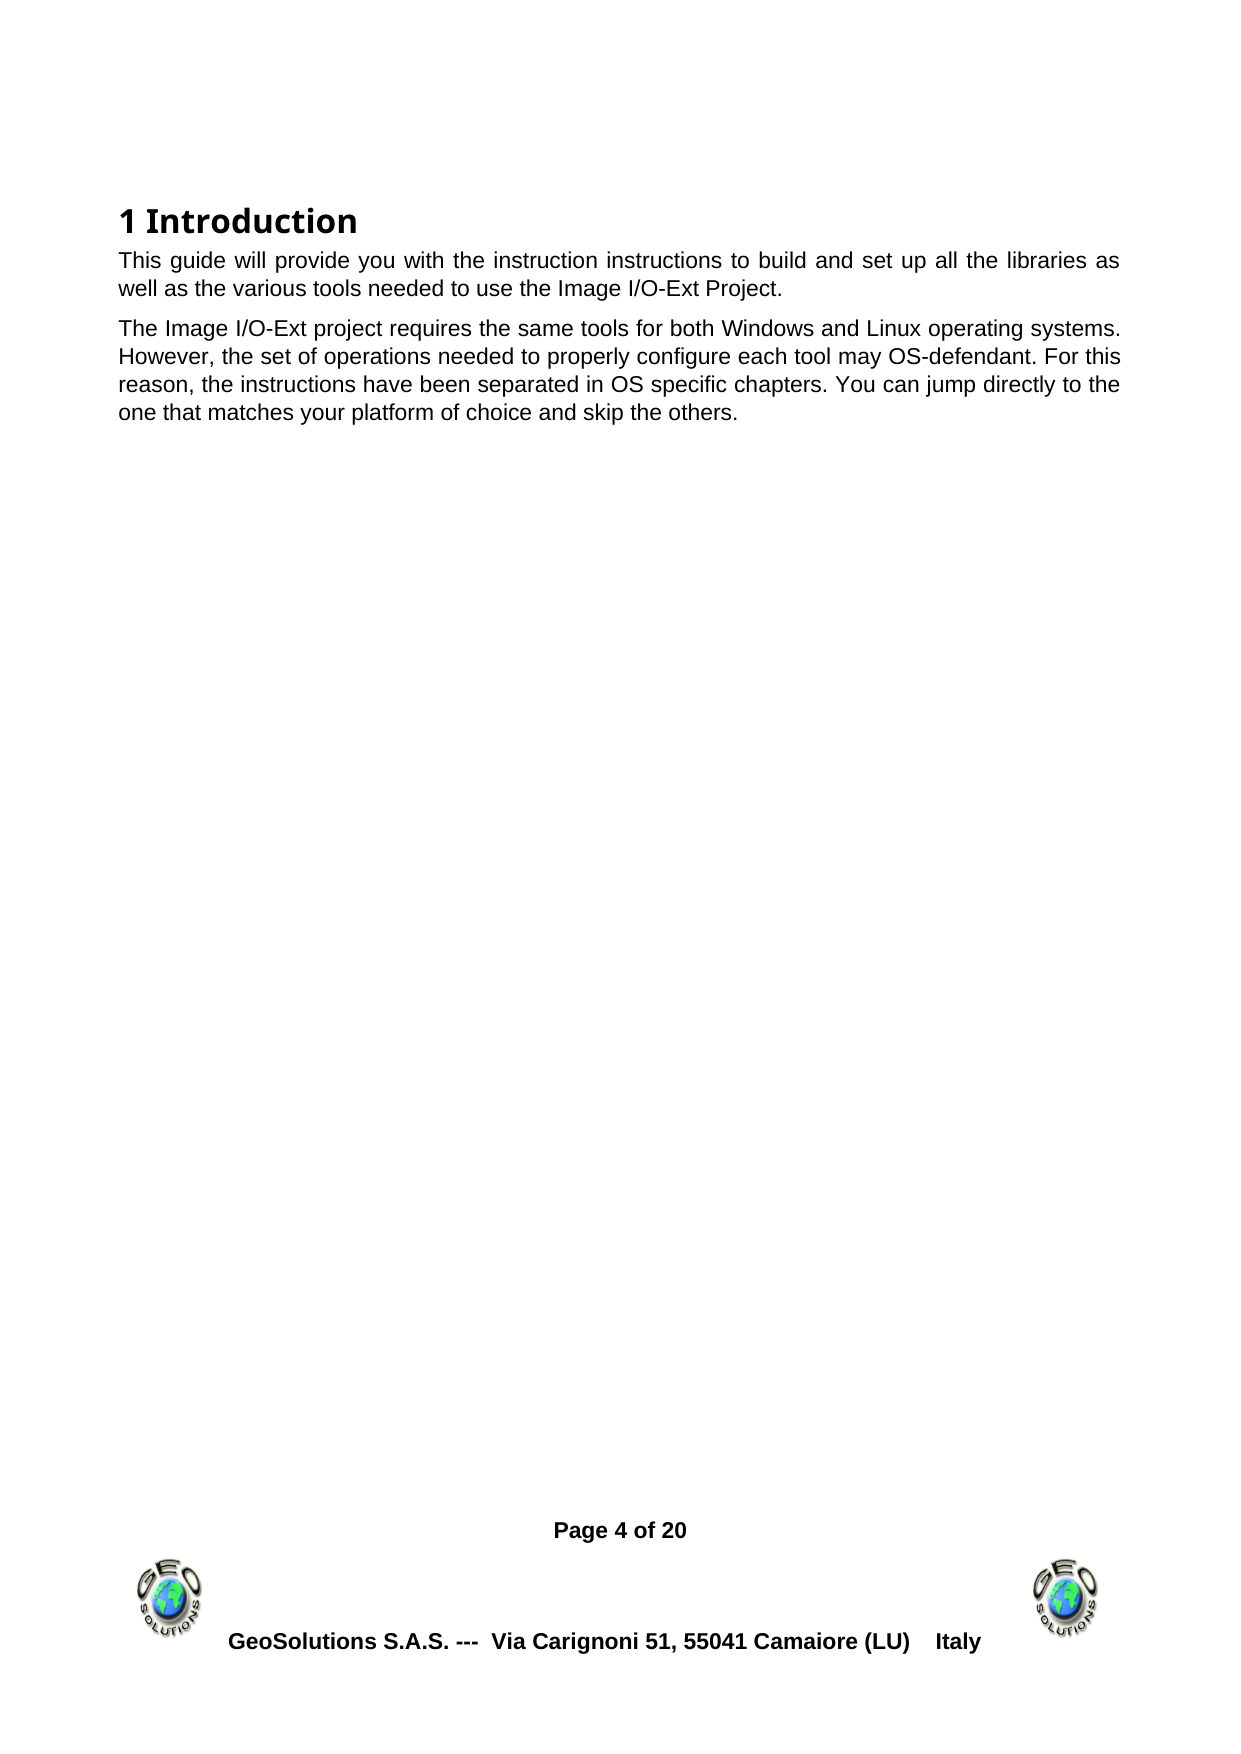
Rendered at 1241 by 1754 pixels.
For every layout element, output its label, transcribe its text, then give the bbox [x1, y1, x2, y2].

text This guide will provide you with the instruction instructions to build and set up all the libraries as well as the various tools needed to use the Image I/O-Ext Project. [118, 247, 1122, 301]
subtitle Introduction [118, 198, 1122, 243]
picture [134, 1552, 205, 1641]
picture [1030, 1552, 1101, 1641]
text The Image I/O-Ext project requires the same tools for both Windows and Linux operating systems. However, the set of operations needed to properly configure each tool may OS-defendant. For this reason, the instructions have been separated in OS specific chapters. You can jump directly to the one that matches your platform of choice and skip the others. [118, 316, 1122, 426]
